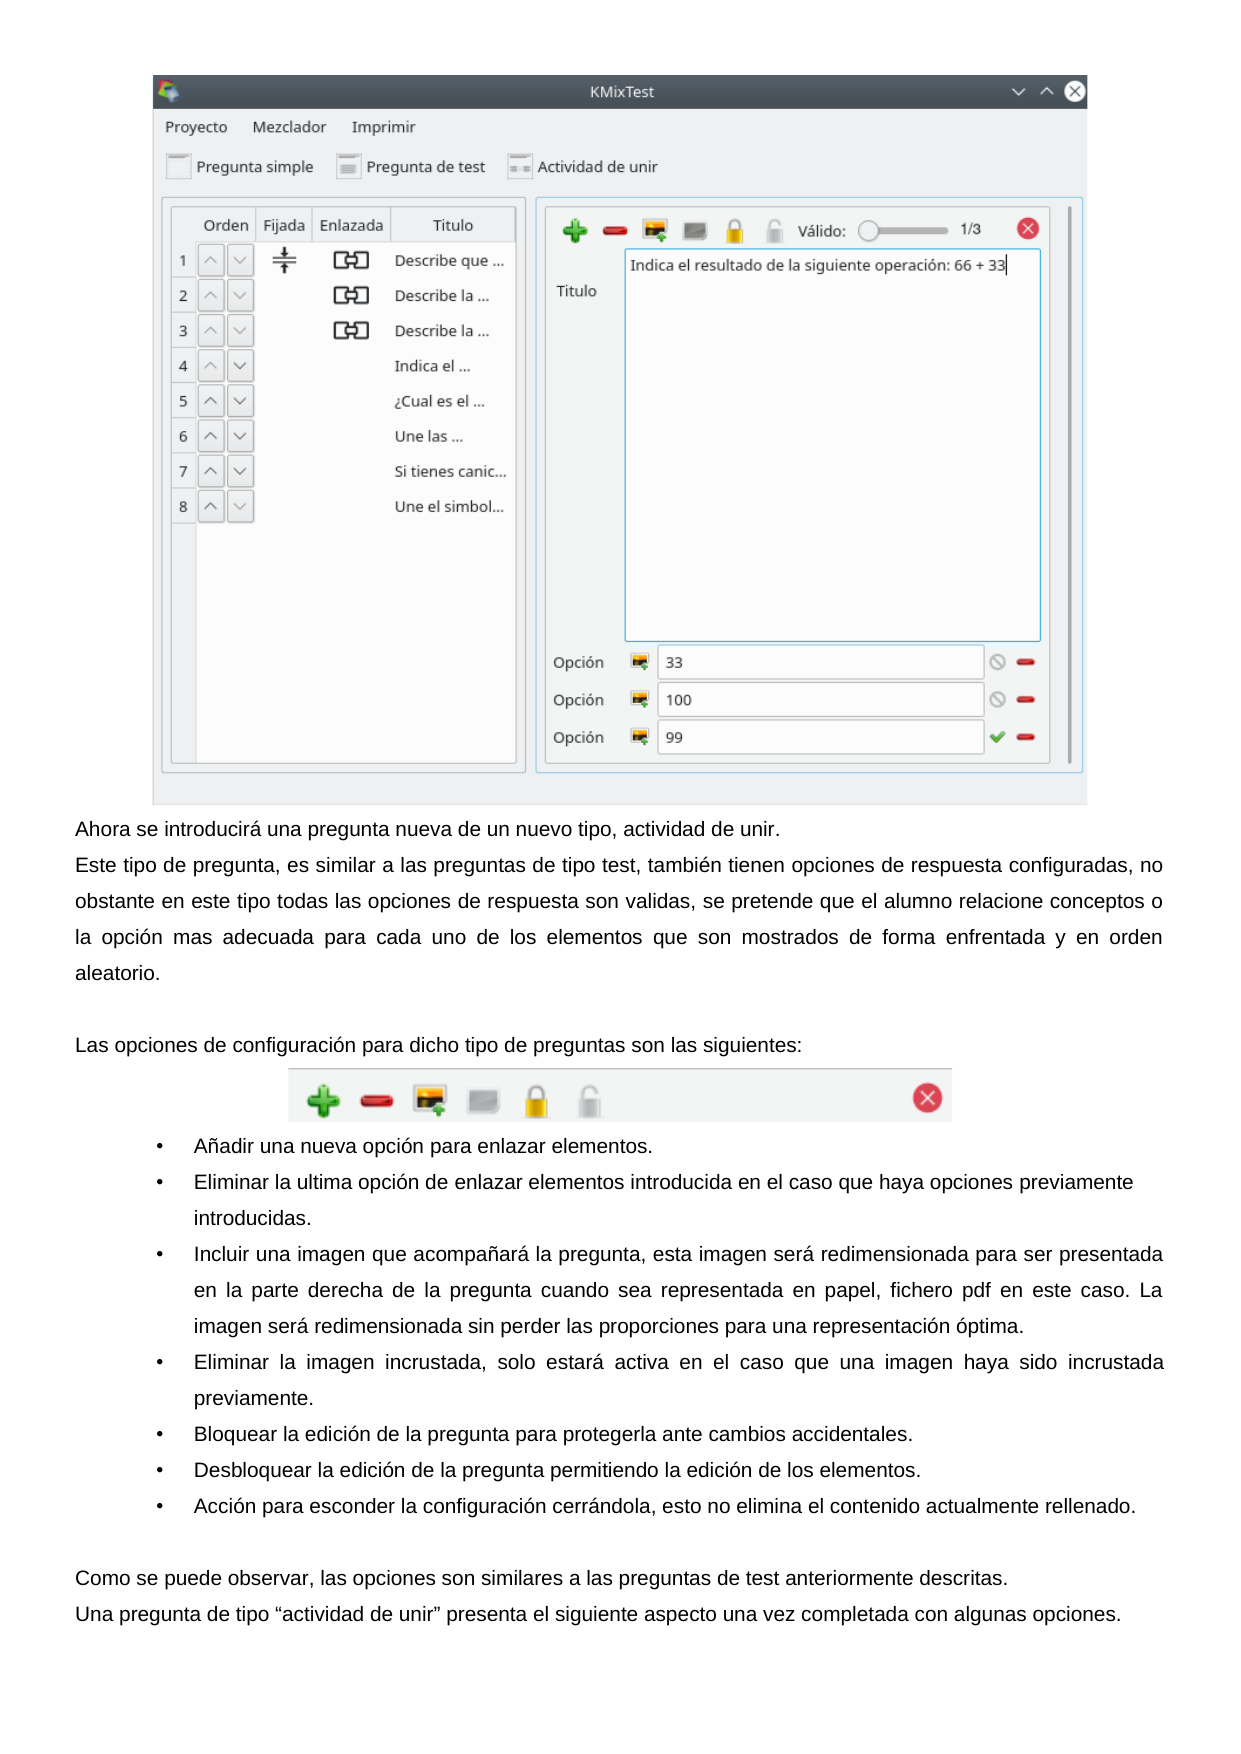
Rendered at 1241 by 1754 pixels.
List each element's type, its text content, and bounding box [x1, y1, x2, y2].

list Desbloquear la edición de la pregunta permitiendo la edición de los elementos. [156, 1457, 1165, 1482]
list Incluir una imagen que acompañará la pregunta, esta imagen será redimensionada para ser presentada en la parte derecha de la pregunta cuando sea representada en papel, fichero pdf en este caso. La imagen será redimensionada sin perder las proporciones para una representación óptima. [156, 1242, 1165, 1337]
text Este tipo de pregunta, es similar a las preguntas de tipo test, también tienen opciones de respuesta configuradas, no obstante en este tipo todas las opciones de respuesta son validas, se pretende que el alumno relacione conceptos o la opción mas adecuada para cada uno de los elementos que son mostrados de forma enfrentada y en orden aleatorio. [75, 853, 1165, 985]
list Acción para esconder la configuración cerrándola, esto no elimina el contenido actualmente rellenado. [156, 1493, 1165, 1518]
list Bloquear la edición de la pregunta para protegerla ante cambios accidentales. [156, 1421, 1165, 1446]
list Añadir una nueva opción para enlazar elementos. [156, 1133, 1165, 1158]
list Eliminar la ultima opción de enlazar elementos introducida en el caso que haya opciones previamente introducidas. [156, 1169, 1165, 1229]
picture [288, 1068, 953, 1122]
text Ahora se introducirá una pregunta nueva de un nuevo tipo, actividad de unir. [75, 817, 1165, 841]
text Como se puede observar, las opciones son similares a las preguntas de test anteriormente descritas. [75, 1566, 1165, 1589]
text Las opciones de configuración para dicho tipo de preguntas son las siguientes: [75, 1033, 1165, 1057]
picture [152, 75, 1088, 805]
list Eliminar la imagen incrustada, solo estará activa en el caso que una imagen haya sido incrustada previamente. [156, 1349, 1165, 1409]
text Una pregunta de tipo “actividad de unir” presenta el siguiente aspecto una vez completada con algunas opciones. [75, 1601, 1165, 1625]
